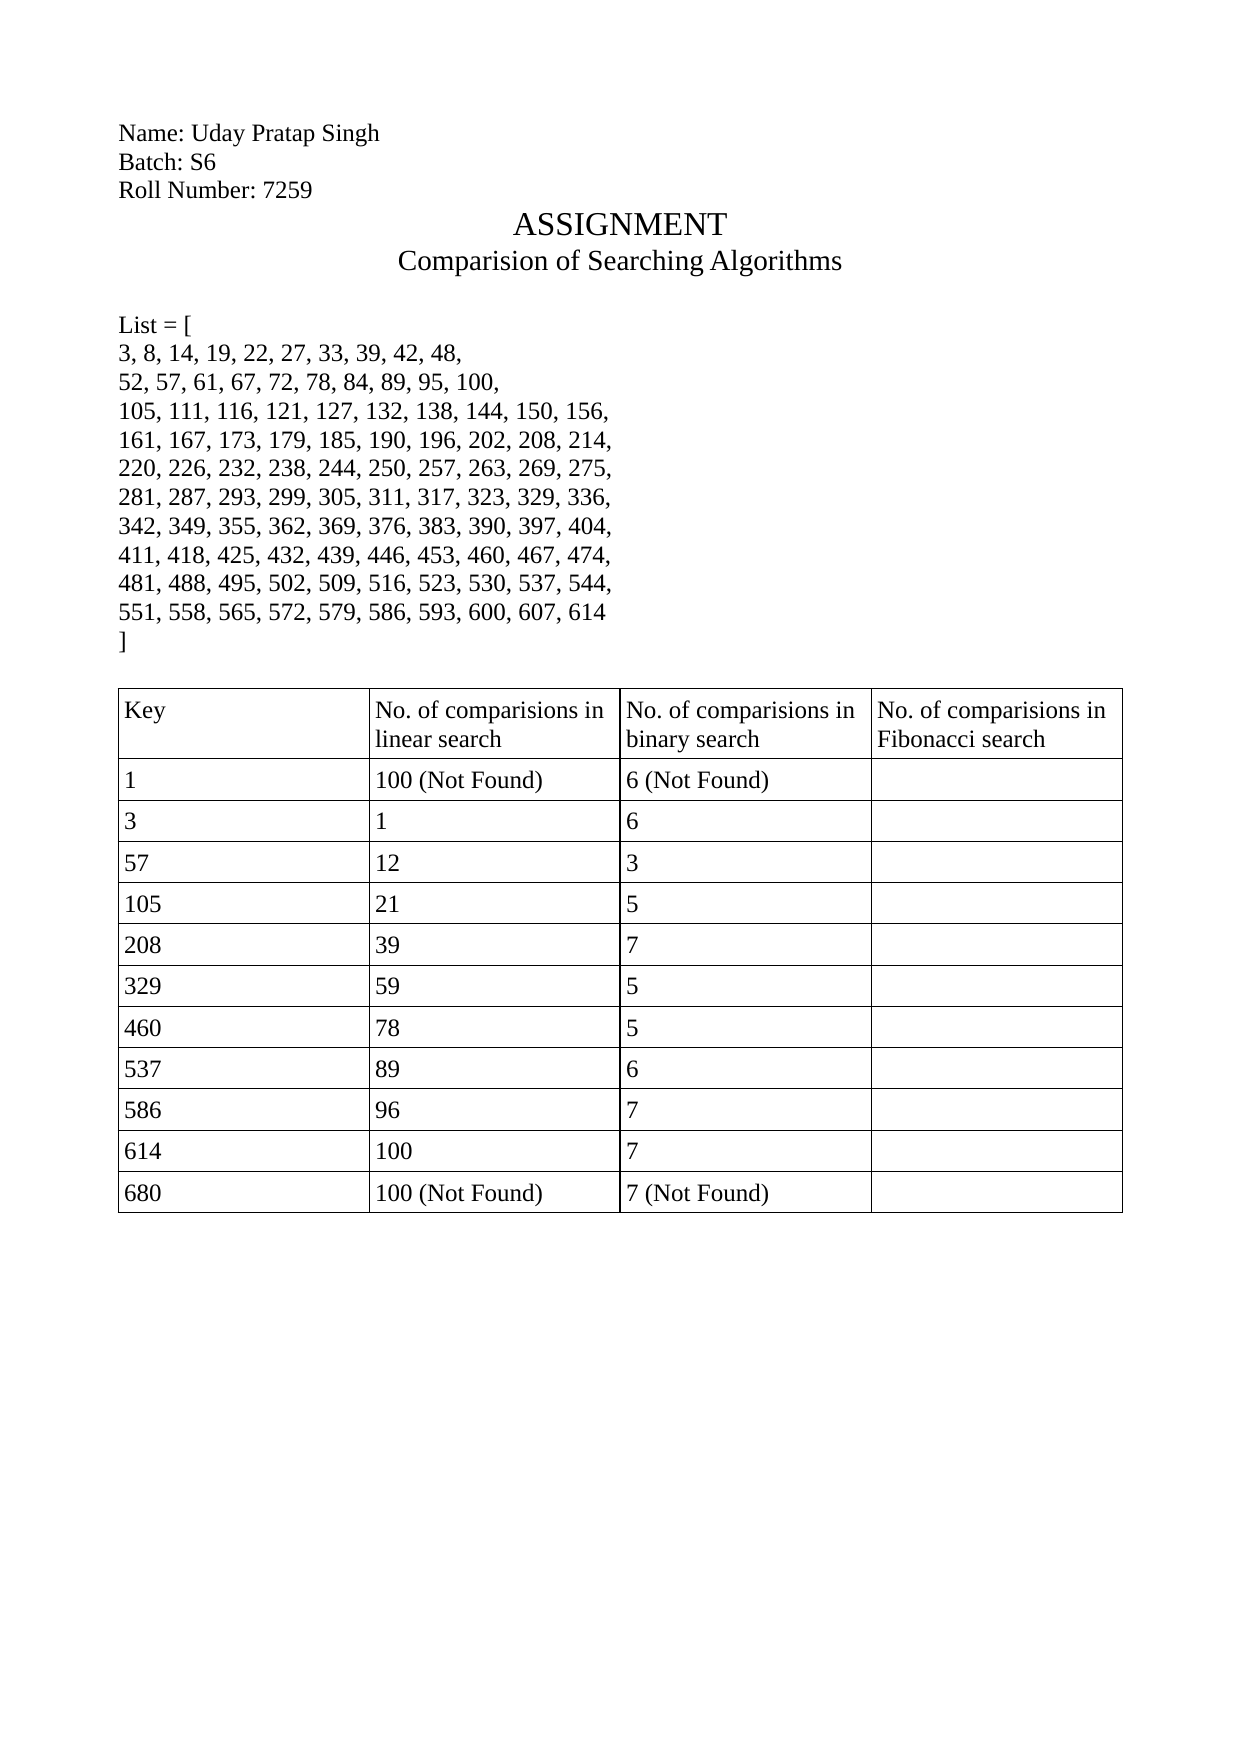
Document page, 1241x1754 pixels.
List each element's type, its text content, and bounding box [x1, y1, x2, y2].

text 342, 349, 355, 362, 369, 376, 383, 390, 397, 404, [118, 511, 1122, 540]
table_cell [872, 966, 1122, 1006]
table_cell 5 [621, 1007, 871, 1047]
table_cell [872, 842, 1122, 882]
text 481, 488, 495, 502, 509, 516, 523, 530, 537, 544, [118, 568, 1122, 597]
table_cell 100 (Not Found) [370, 759, 619, 799]
table_cell 614 [119, 1131, 369, 1171]
table_cell 7 [621, 1089, 871, 1129]
text Roll Number: 7259 [118, 176, 1122, 204]
text 161, 167, 173, 179, 185, 190, 196, 202, 208, 214, [118, 425, 1122, 453]
table_cell 1 [119, 759, 369, 799]
table_cell 6 [621, 1048, 871, 1088]
table_cell 100 (Not Found) [370, 1172, 619, 1212]
table_cell 537 [119, 1048, 369, 1088]
text 281, 287, 293, 299, 305, 311, 317, 323, 329, 336, [118, 482, 1122, 511]
table_cell 89 [370, 1048, 619, 1088]
table_cell 100 [370, 1131, 619, 1171]
text 220, 226, 232, 238, 244, 250, 257, 263, 269, 275, [118, 453, 1122, 482]
table_cell 105 [119, 883, 369, 923]
text Comparision of Searching Algorithms [118, 243, 1122, 276]
table_cell [872, 1007, 1122, 1047]
text 411, 418, 425, 432, 439, 446, 453, 460, 467, 474, [118, 540, 1122, 568]
table_header No. of comparisions in Fibonacci search [872, 689, 1122, 758]
table_cell 96 [370, 1089, 619, 1129]
table_cell 3 [119, 801, 369, 841]
text ASSIGNMENT [118, 204, 1122, 243]
table_cell 78 [370, 1007, 619, 1047]
table_cell 21 [370, 883, 619, 923]
table_cell 59 [370, 966, 619, 1006]
table_cell [872, 883, 1122, 923]
table_cell 57 [119, 842, 369, 882]
table_cell [872, 1048, 1122, 1088]
table_cell 6 (Not Found) [621, 759, 871, 799]
table_cell [872, 759, 1122, 799]
table_header No. of comparisions in linear search [370, 689, 619, 758]
text ] [118, 626, 1122, 655]
table_cell 7 [621, 1131, 871, 1171]
table_cell 6 [621, 801, 871, 841]
text 551, 558, 565, 572, 579, 586, 593, 600, 607, 614 [118, 597, 1122, 626]
table_cell 12 [370, 842, 619, 882]
table_cell 586 [119, 1089, 369, 1129]
table_cell 7 [621, 924, 871, 964]
text List = [ [118, 310, 1122, 338]
table_cell 7 (Not Found) [621, 1172, 871, 1212]
table_cell 3 [621, 842, 871, 882]
table_cell [872, 1172, 1122, 1212]
table_header Key [119, 689, 369, 758]
table_cell [872, 801, 1122, 841]
text 105, 111, 116, 121, 127, 132, 138, 144, 150, 156, [118, 396, 1122, 425]
table_cell [872, 924, 1122, 964]
table_cell [872, 1131, 1122, 1171]
table_cell 460 [119, 1007, 369, 1047]
table_cell 329 [119, 966, 369, 1006]
table_cell [872, 1089, 1122, 1129]
table_cell 5 [621, 966, 871, 1006]
table_header No. of comparisions in binary search [621, 689, 871, 758]
text Batch: S6 [118, 147, 1122, 176]
table_cell 1 [370, 801, 619, 841]
table_cell 39 [370, 924, 619, 964]
table_cell 5 [621, 883, 871, 923]
text 3, 8, 14, 19, 22, 27, 33, 39, 42, 48, [118, 338, 1122, 367]
text Name: Uday Pratap Singh [118, 118, 1122, 147]
table_cell 680 [119, 1172, 369, 1212]
text 52, 57, 61, 67, 72, 78, 84, 89, 95, 100, [118, 367, 1122, 396]
table_cell 208 [119, 924, 369, 964]
